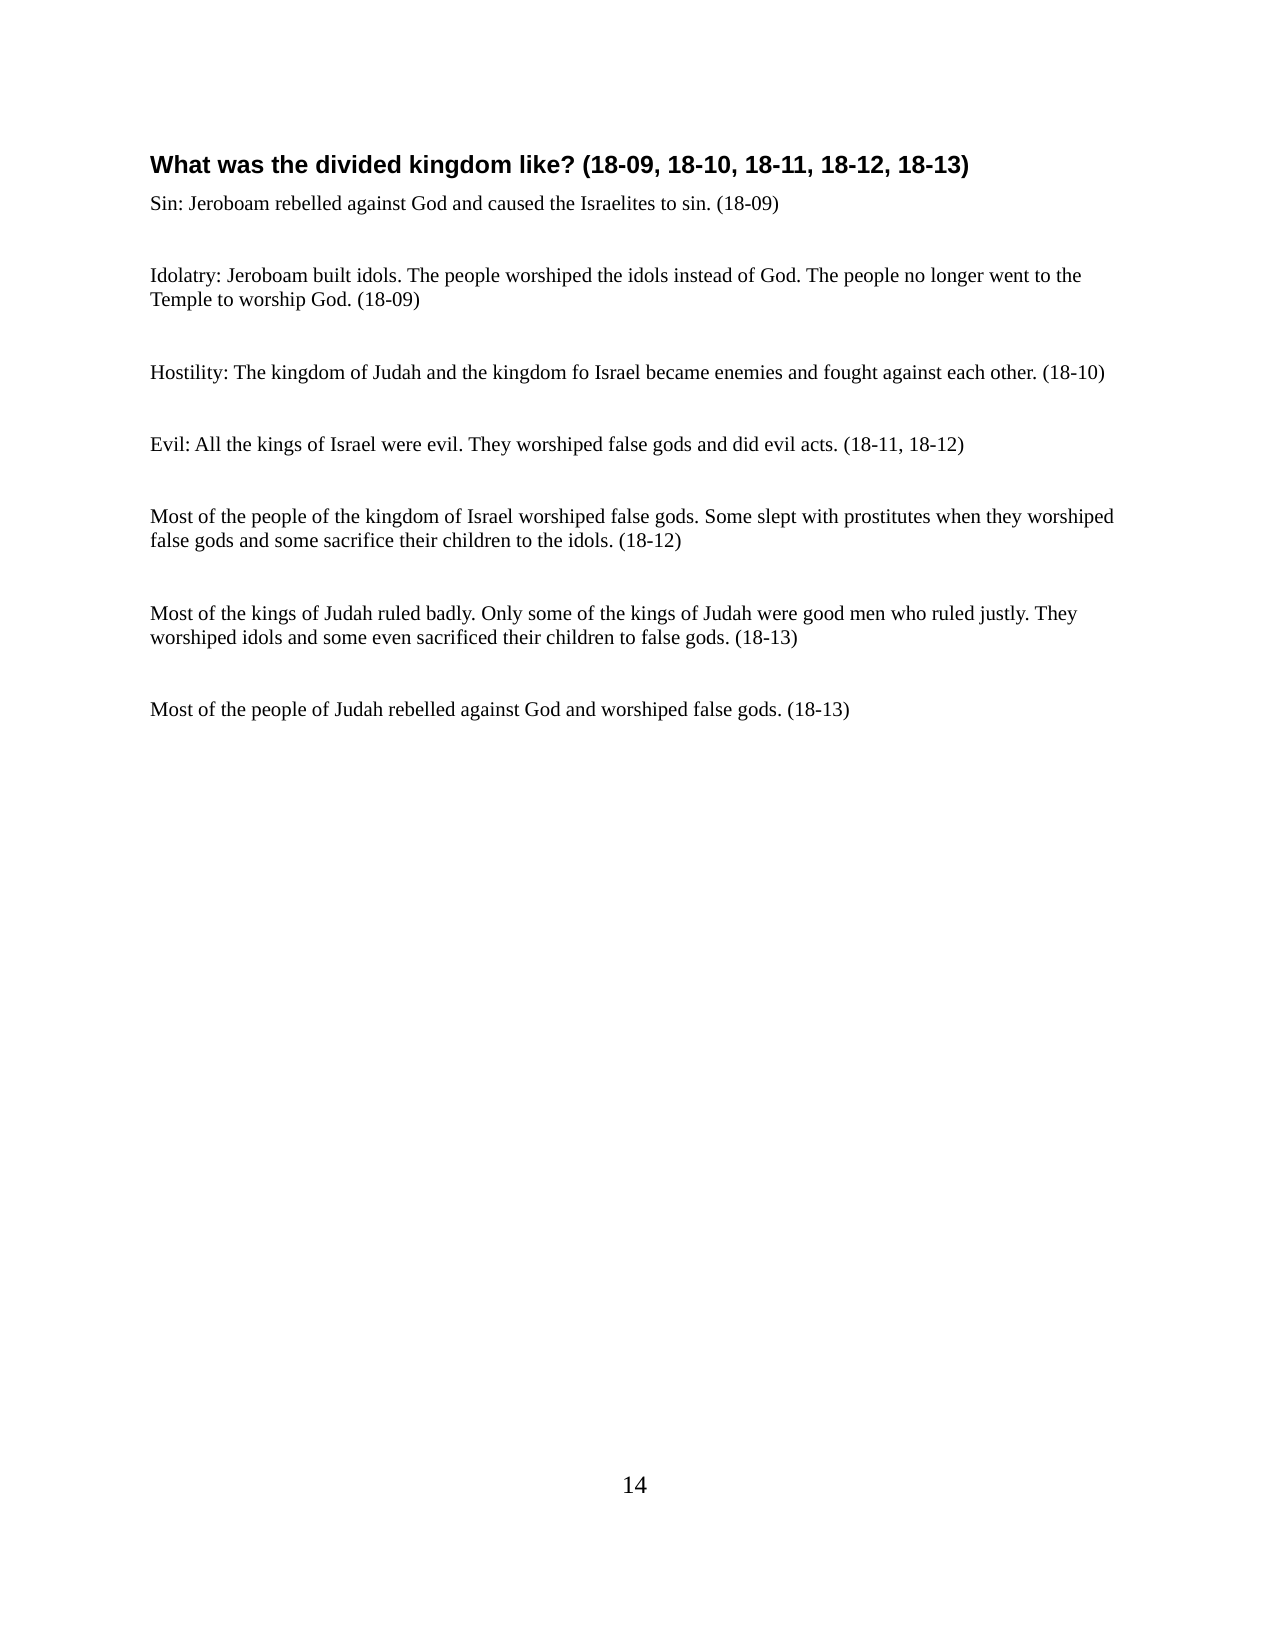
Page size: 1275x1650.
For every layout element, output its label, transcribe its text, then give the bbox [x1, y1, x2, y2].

text Sin: Jeroboam rebelled against God and caused the Israelites to sin. (18-09) [150, 191, 1125, 215]
text Evil: All the kings of Israel were evil. They worshiped false gods and did evil acts. (18-11, 18-12) [150, 432, 1125, 456]
text Most of the kings of Judah ruled badly. Only some of the kings of Judah were good men who ruled justly. They worshiped idols and some even sacrificed their children to false gods. (18-13) [150, 601, 1125, 649]
text Idolatry: Jeroboam built idols. The people worshiped the idols instead of God. The people no longer went to the Temple to worship God. (18-09) [150, 263, 1125, 311]
text Most of the people of Judah rebelled against God and worshiped false gods. (18-13) [150, 697, 1125, 721]
subtitle What was the divided kingdom like? (18-09, 18-10, 18-11, 18-12, 18-13) [150, 150, 1125, 178]
text Hostility: The kingdom of Judah and the kingdom fo Israel became enemies and fought against each other. (18-10) [150, 360, 1125, 384]
text Most of the people of the kingdom of Israel worshiped false gods. Some slept with prostitutes when they worshiped false gods and some sacrifice their children to the idols. (18-12) [150, 504, 1125, 552]
